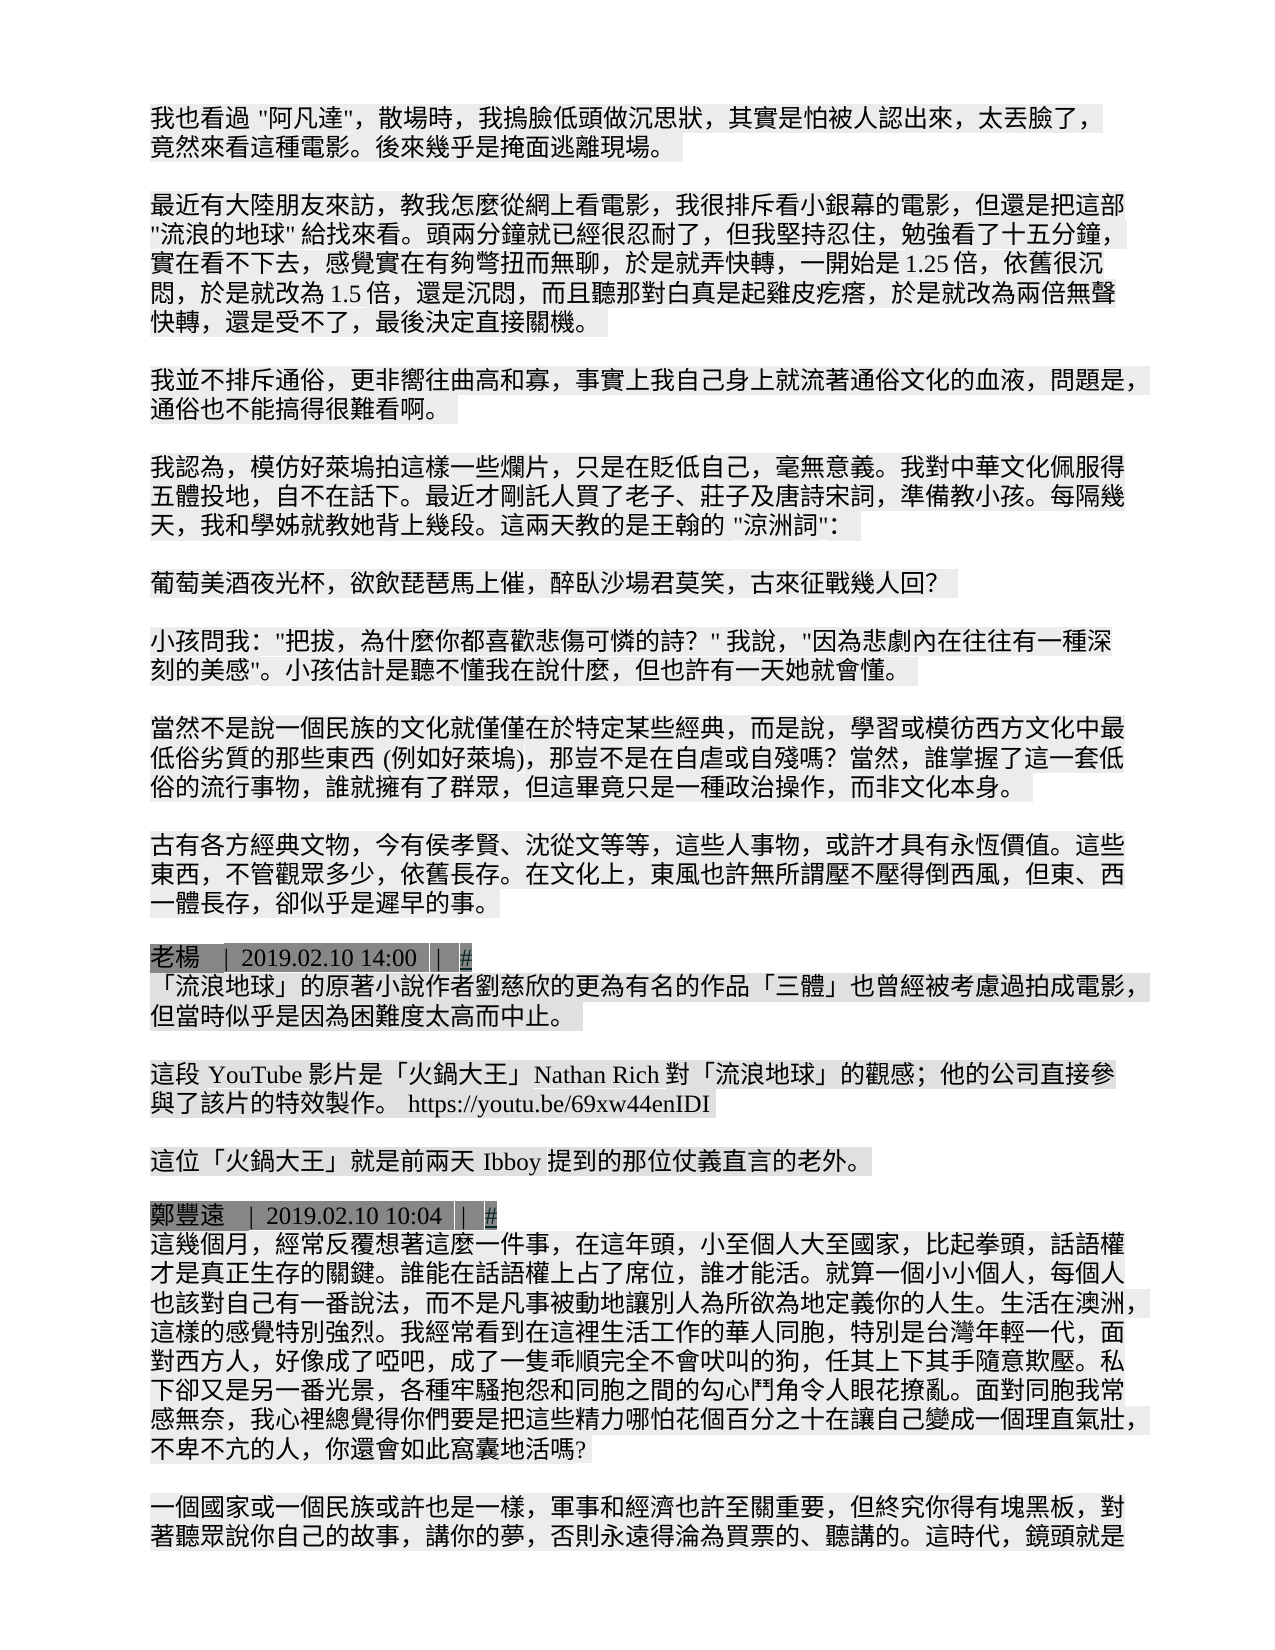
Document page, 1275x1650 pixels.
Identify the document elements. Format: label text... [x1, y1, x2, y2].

text 老楊 | 2019.02.10 14:00 | # [150, 943, 1125, 973]
text 「流浪地球」的原著小說作者劉慈欣的更為有名的作品「三體」也曾經被考慮過拍成電影，但當時似乎是因為困難度太高而中止。 這段 YouTube 影片是「火鍋大王」Nathan Rich 對「流浪地球」的觀感；他的公司直接參與了該片的特效製作。 https://youtu.be/69xw44enIDI 這位「火鍋大王」就是前兩天 Ibboy 提到的那位仗義直言的老外。 [150, 973, 1125, 1176]
text 我和學姊曾誤入電影院，看了 "變形金鋼"，五分鐘後我就睡著了。很吵，睡睡醒醒，電影好像永遠演不完似的。雖然學過速讀，一分鐘可以看一萬多字，但我看那畫面幾乎就是動個不停，根本看不清楚，而且看起來好像是同一個畫面，總之就是一片混亂。至於劇情，雖然只看了五分鐘，但結局不用看也知道，從頭到尾大概就是不斷這樣打來打去，並且開開低級玩笑自以為幽默。好萊塢始終就是玩這一套無腦公式，好像永遠玩不膩。 散場時，我方才清醒，被學姊一路罵回家，罵我帶她來看這什麼大爛片。 我也看過 "阿凡達"，散場時，我摀臉低頭做沉思狀，其實是怕被人認出來，太丟臉了，竟然來看這種電影。後來幾乎是掩面逃離現場。 最近有大陸朋友來訪，教我怎麼從網上看電影，我很排斥看小銀幕的電影，但還是把這部 "流浪的地球" 給找來看。頭兩分鐘就已經很忍耐了，但我堅持忍住，勉強看了十五分鐘，實在看不下去，感覺實在有夠彆扭而無聊，於是就弄快轉，一開始是1.25倍，依舊很沉悶，於是就改為1.5倍，還是沉悶，而且聽那對白真是起雞皮疙瘩，於是就改為兩倍無聲快轉，還是受不了，最後決定直接關機。 我並不排斥通俗，更非嚮往曲高和寡，事實上我自己身上就流著通俗文化的血液，問題是，通俗也不能搞得很難看啊。 我認為，模仿好萊塢拍這樣一些爛片，只是在貶低自己，毫無意義。我對中華文化佩服得五體投地，自不在話下。最近才剛託人買了老子、莊子及唐詩宋詞，準備教小孩。每隔幾天，我和學姊就教她背上幾段。這兩天教的是王翰的 "涼洲詞"： 葡萄美酒夜光杯，欲飲琵琶馬上催，醉臥沙場君莫笑，古來征戰幾人回？ 小孩問我："把拔，為什麼你都喜歡悲傷可憐的詩？" 我說，"因為悲劇內在往往有一種深刻的美感"。小孩估計是聽不懂我在說什麼，但也許有一天她就會懂。 當然不是說一個民族的文化就僅僅在於特定某些經典，而是說，學習或模彷西方文化中最低俗劣質的那些東西 (例如好萊塢)，那豈不是在自虐或自殘嗎？當然，誰掌握了這一套低俗的流行事物，誰就擁有了群眾，但這畢竟只是一種政治操作，而非文化本身。 古有各方經典文物，今有侯孝賢、沈從文等等，這些人事物，或許才具有永恆價值。這些東西，不管觀眾多少，依舊長存。在文化上，東風也許無所謂壓不壓得倒西風，但東、西一體長存，卻似乎是遲早的事。 [150, 75, 1125, 918]
text 這幾個月，經常反覆想著這麼一件事，在這年頭，小至個人大至國家，比起拳頭，話語權才是真正生存的關鍵。誰能在話語權上占了席位，誰才能活。就算一個小小個人，每個人也該對自己有一番說法，而不是凡事被動地讓別人為所欲為地定義你的人生。生活在澳洲，這樣的感覺特別強烈。我經常看到在這裡生活工作的華人同胞，特別是台灣年輕一代，面對西方人，好像成了啞吧，成了一隻乖順完全不會吠叫的狗，任其上下其手隨意欺壓。私下卻又是另一番光景，各種牢騷抱怨和同胞之間的勾心鬥角令人眼花撩亂。面對同胞我常感無奈，我心裡總覺得你們要是把這些精力哪怕花個百分之十在讓自己變成一個理直氣壯，不卑不亢的人，你還會如此窩囊地活嗎? 一個國家或一個民族或許也是一樣，軍事和經濟也許至關重要，但終究你得有塊黑板，對著聽眾說你自己的故事，講你的夢，否則永遠得淪為買票的、聽講的。這時代，鏡頭就是槍，麥克風就是砲彈，我之前就不解你一個四五千年的偉大文明，無數動人的精采故事，以如今祖國如此強大的實力，為什麼在這方面如此無所作為? 中國在世界各地有所謂孔子學院，負責做些文化傳播，但似乎挺保守，而且官僚氣很重。我本想去孔子學院貢獻一己微薄之力，但接觸的觀感不好，不得其門而入，於是我最近想那我是不是就投筆從戎，自己來弄一個平台什麼的，用西方人能懂的語言來宣揚一下中華文化。 前思後想了很久，做些了準備工作，直到昨晚在布里斯本看了中國大年初一上映的電影《流浪地球》，忽然覺得好像沒我什麼事了。原來不是世人皆醉我獨醒，而是世人皆醒我獨醉，中國人不是傻B，不但不是，而且幹啥都行，連好萊塢祕而不宣的鏡頭語言也能操縱自如，而且心思慎密，畫面很多細節經過特意安排，非常恰當。 台灣估計是看不到這部電影了，否則一些整天還在醜化低貶中國什麼又髒又窮又破的人，看了恐怕要打一個洞跳進去自殺了。我這輩子最正確的決定之一大概就是離開台灣，不必整天和可怕的台灣人夾纏。 我這樣一說也許有人會以為《流浪地球》是什麼偉大藝術創作，其實也沒有，它是一部科幻電影，很多特效聲光刺激，是台灣人喜歡說的”爽片”，適合我這樣的文藝水平和心智年齡。點子挺好，中國人顧家，家庭有難時，西方人往往拋家棄子，另覓天地，中國人竟然把地球整個打包帶走了! 地球出軌後，太陽就氣得爆炸了 (實際劇情)。 總之，2019 似乎在許多意義上會是某種元年，一切在這一年會變得不一樣，希望上天能保祐中國和俄國，繼續維護世界和平。 [150, 1231, 1125, 1551]
text 鄭豐遠 | 2019.02.10 10:04 | # [150, 1201, 1125, 1231]
